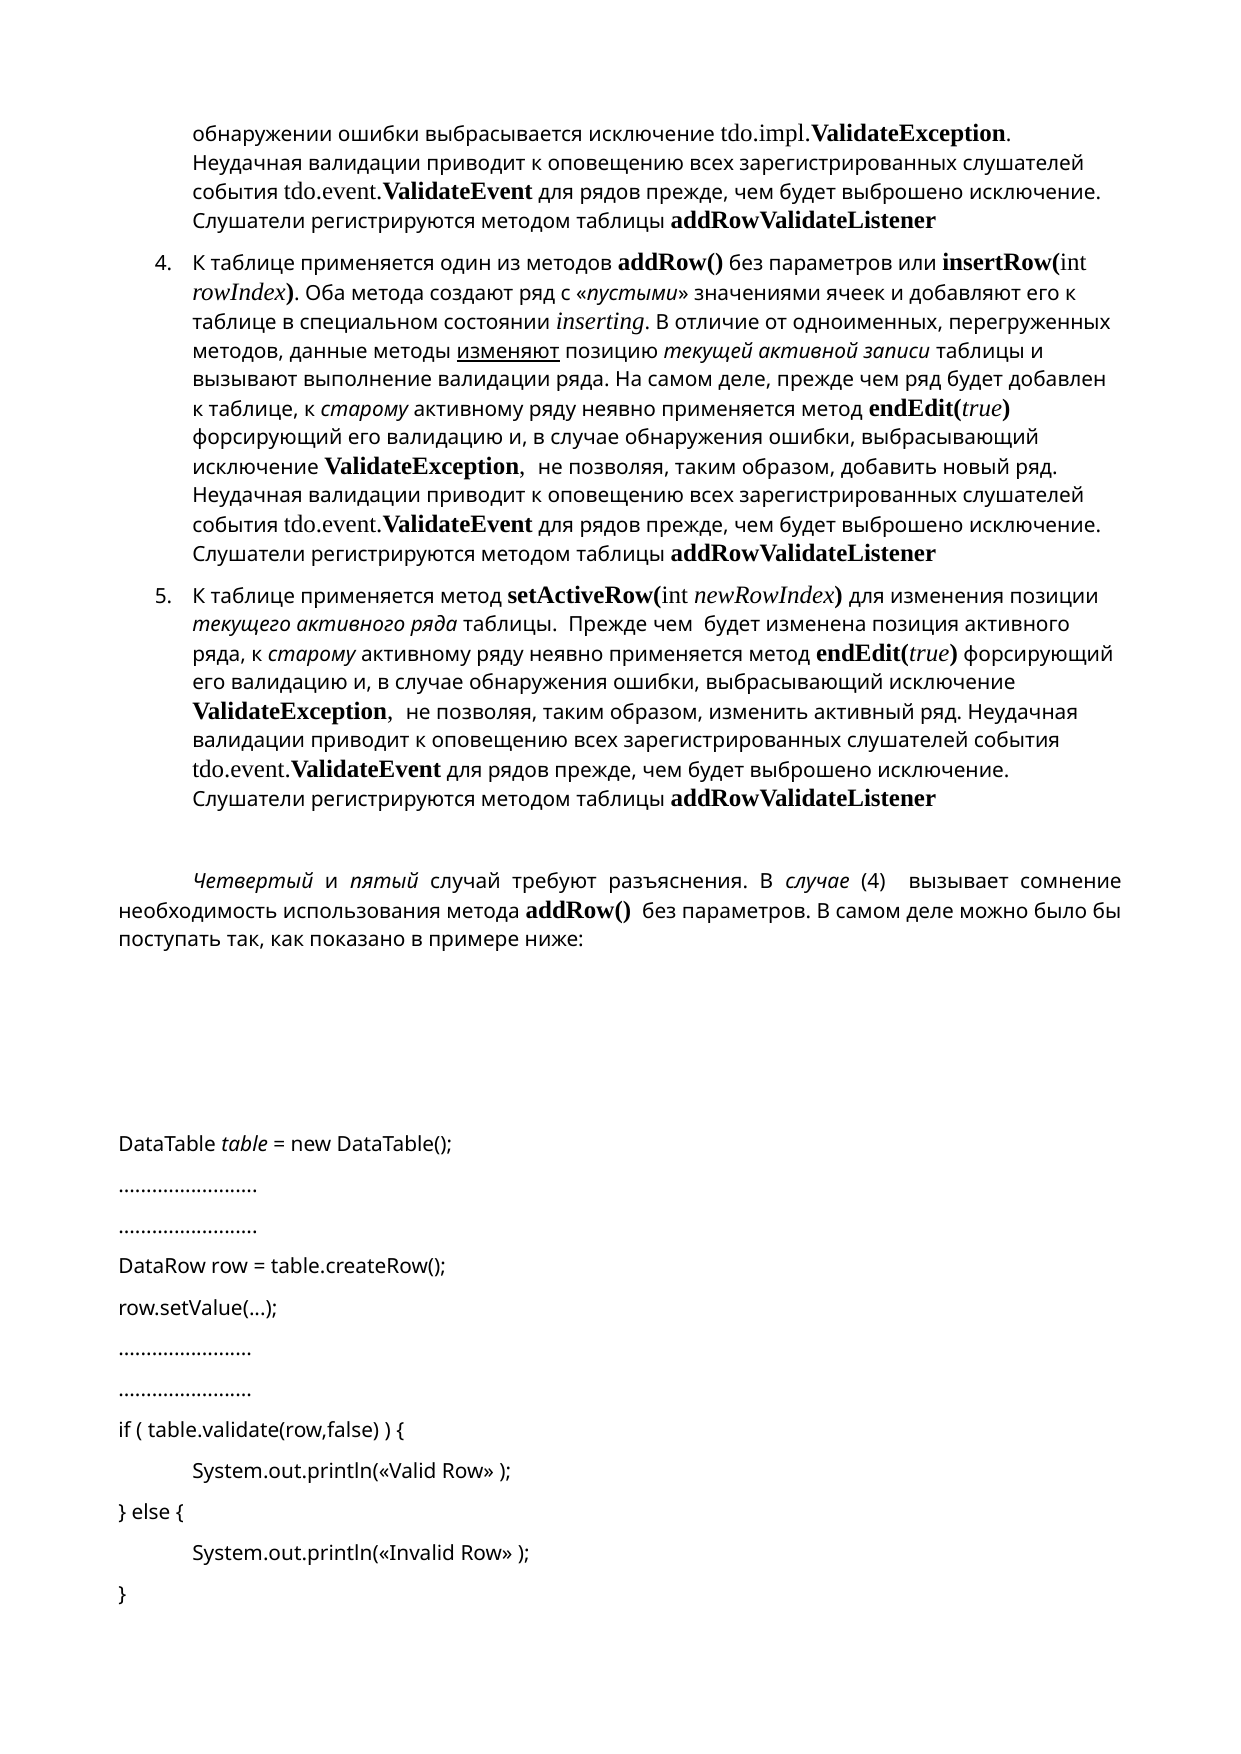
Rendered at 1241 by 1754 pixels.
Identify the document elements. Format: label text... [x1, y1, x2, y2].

text } [118, 1579, 1122, 1608]
list К таблице применяется метод setActiveRow(int newRowIndex) для изменения позиции текущего активного ряда таблицы. Прежде чем будет изменена позиция активного ряда, к старому активному ряду неявно применяется метод endEdit(true) форсирующий его валидацию и, в случае обнаружения ошибки, выбрасывающий исключение ValidateException, не позволяя, таким образом, изменить активный ряд. Неудачная валидации приводит к оповещению всех зарегистрированных слушателей события tdo.event.ValidateEvent для рядов прежде, чем будет выброшено исключение. Слушатели регистрируются методом таблицы addRowValidateListener [154, 580, 1122, 813]
text DataTable table = new DataTable(); [118, 1129, 1122, 1157]
list обнаружении ошибки выбрасывается исключение tdo.impl.ValidateException. Неудачная валидации приводит к оповещению всех зарегистрированных слушателей события tdo.event.ValidateEvent для рядов прежде, чем будет выброшено исключение. Слушатели регистрируются методом таблицы addRowValidateListener [154, 118, 1122, 235]
list К таблице применяется один из методов addRow() без параметров или insertRow(int rowIndex). Оба метода создают ряд с «пустыми» значениями ячеек и добавляют его к таблице в специальном состоянии inserting. В отличие от одноименных, перегруженных методов, данные методы изменяют позицию текущей активной записи таблицы и вызывают выполнение валидации ряда. На самом деле, прежде чем ряд будет добавлен к таблице, к старому активному ряду неявно применяется метод endEdit(true) форсирующий его валидацию и, в случае обнаружения ошибки, выбрасывающий исключение ValidateException, не позволяя, таким образом, добавить новый ряд. Неудачная валидации приводит к оповещению всех зарегистрированных слушателей события tdo.event.ValidateEvent для рядов прежде, чем будет выброшено исключение. Слушатели регистрируются методом таблицы addRowValidateListener [154, 247, 1122, 568]
text } else { [118, 1497, 1122, 1526]
text System.out.println(«Valid Row» ); [118, 1456, 1122, 1485]
text ........................ [118, 1333, 1122, 1362]
text System.out.println(«Invalid Row» ); [118, 1538, 1122, 1567]
text ........................ [118, 1374, 1122, 1403]
text ......................... [118, 1170, 1122, 1198]
text DataRow row = table.createRow(); [118, 1252, 1122, 1280]
text ......................... [118, 1211, 1122, 1239]
text Четвертый и пятый случай требуют разъяснения. В случае (4) вызывает сомнение необходимость использования метода addRow() без параметров. В самом деле можно было бы поступать так, как показано в примере ниже: [118, 866, 1122, 953]
text if ( table.validate(row,false) ) { [118, 1415, 1122, 1444]
text row.setValue(...); [118, 1293, 1122, 1321]
